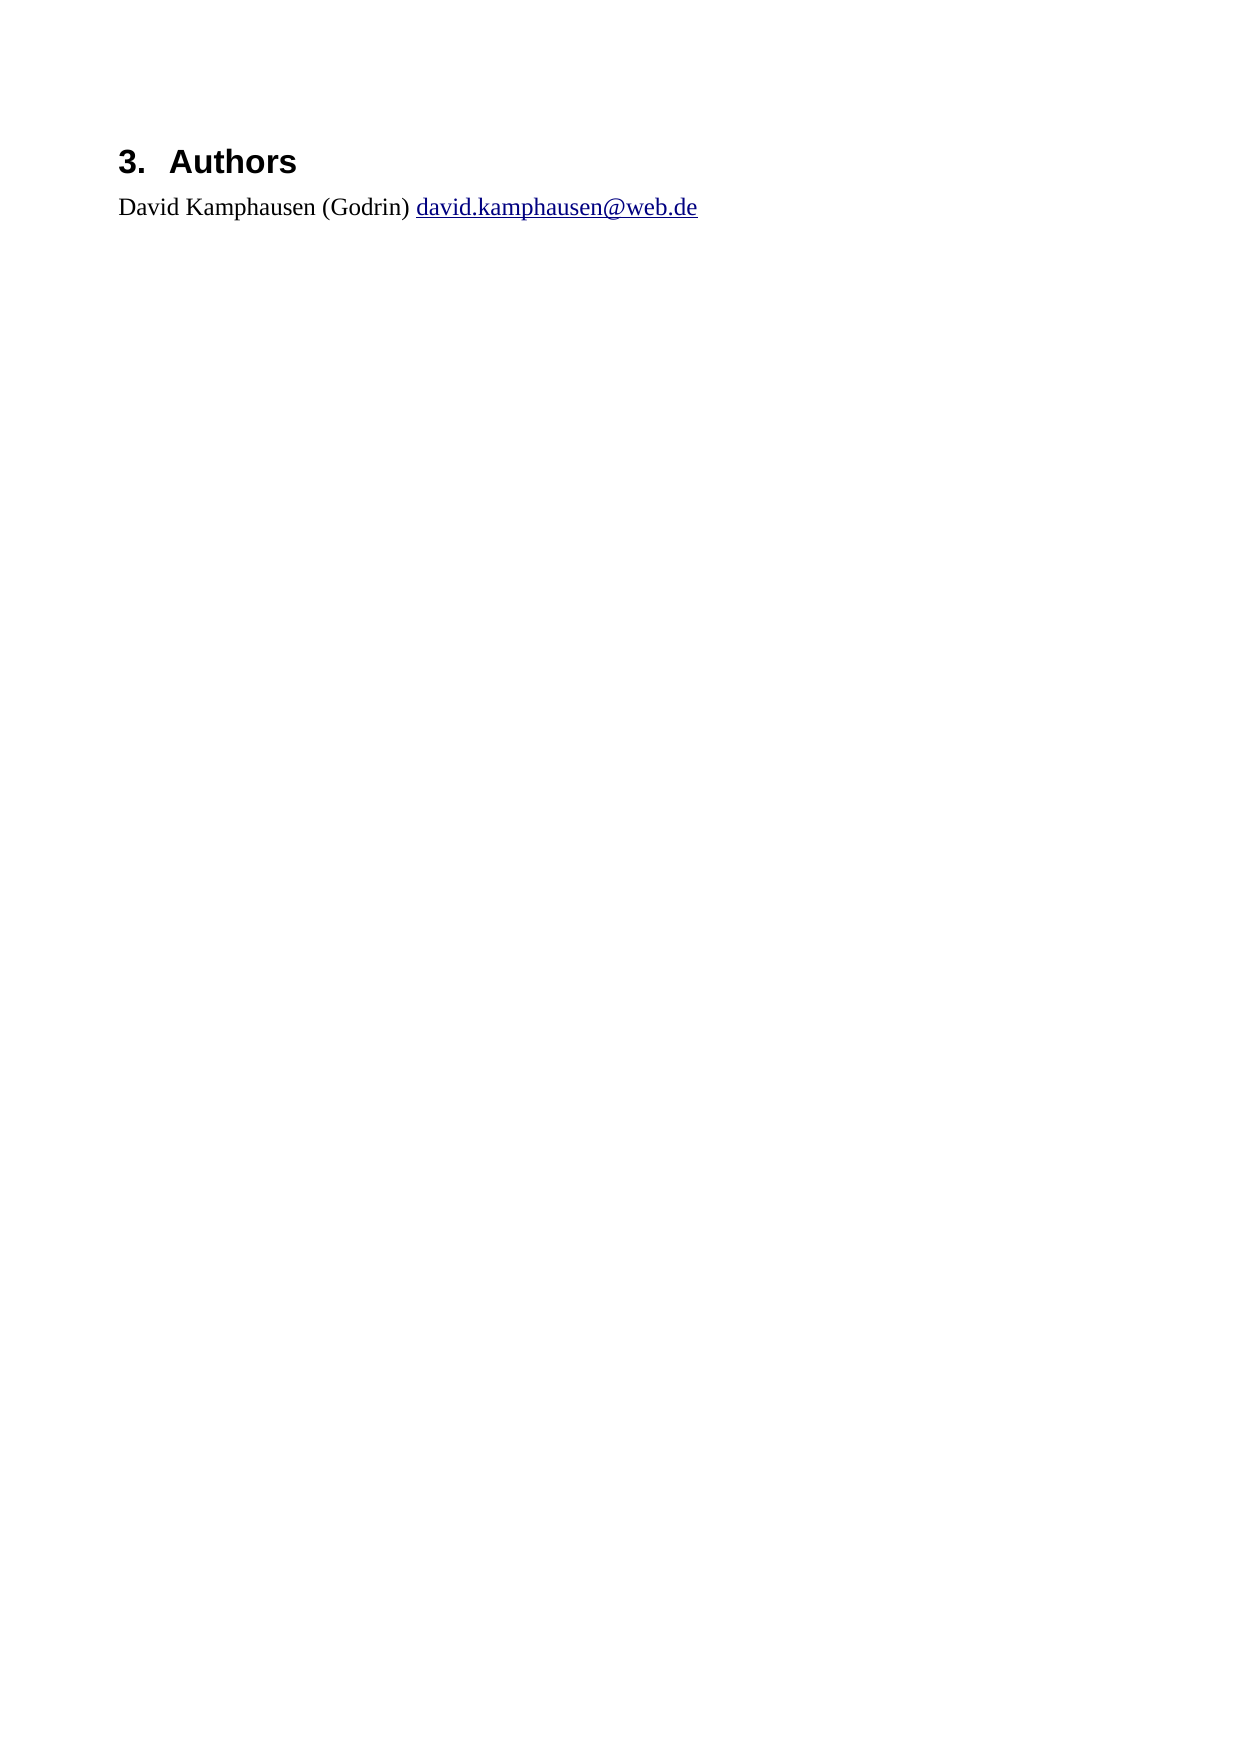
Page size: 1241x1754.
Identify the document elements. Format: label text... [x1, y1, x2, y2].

subtitle Authors [118, 143, 1122, 181]
text David Kamphausen (Godrin) david.kamphausen@web.de [118, 193, 1122, 221]
